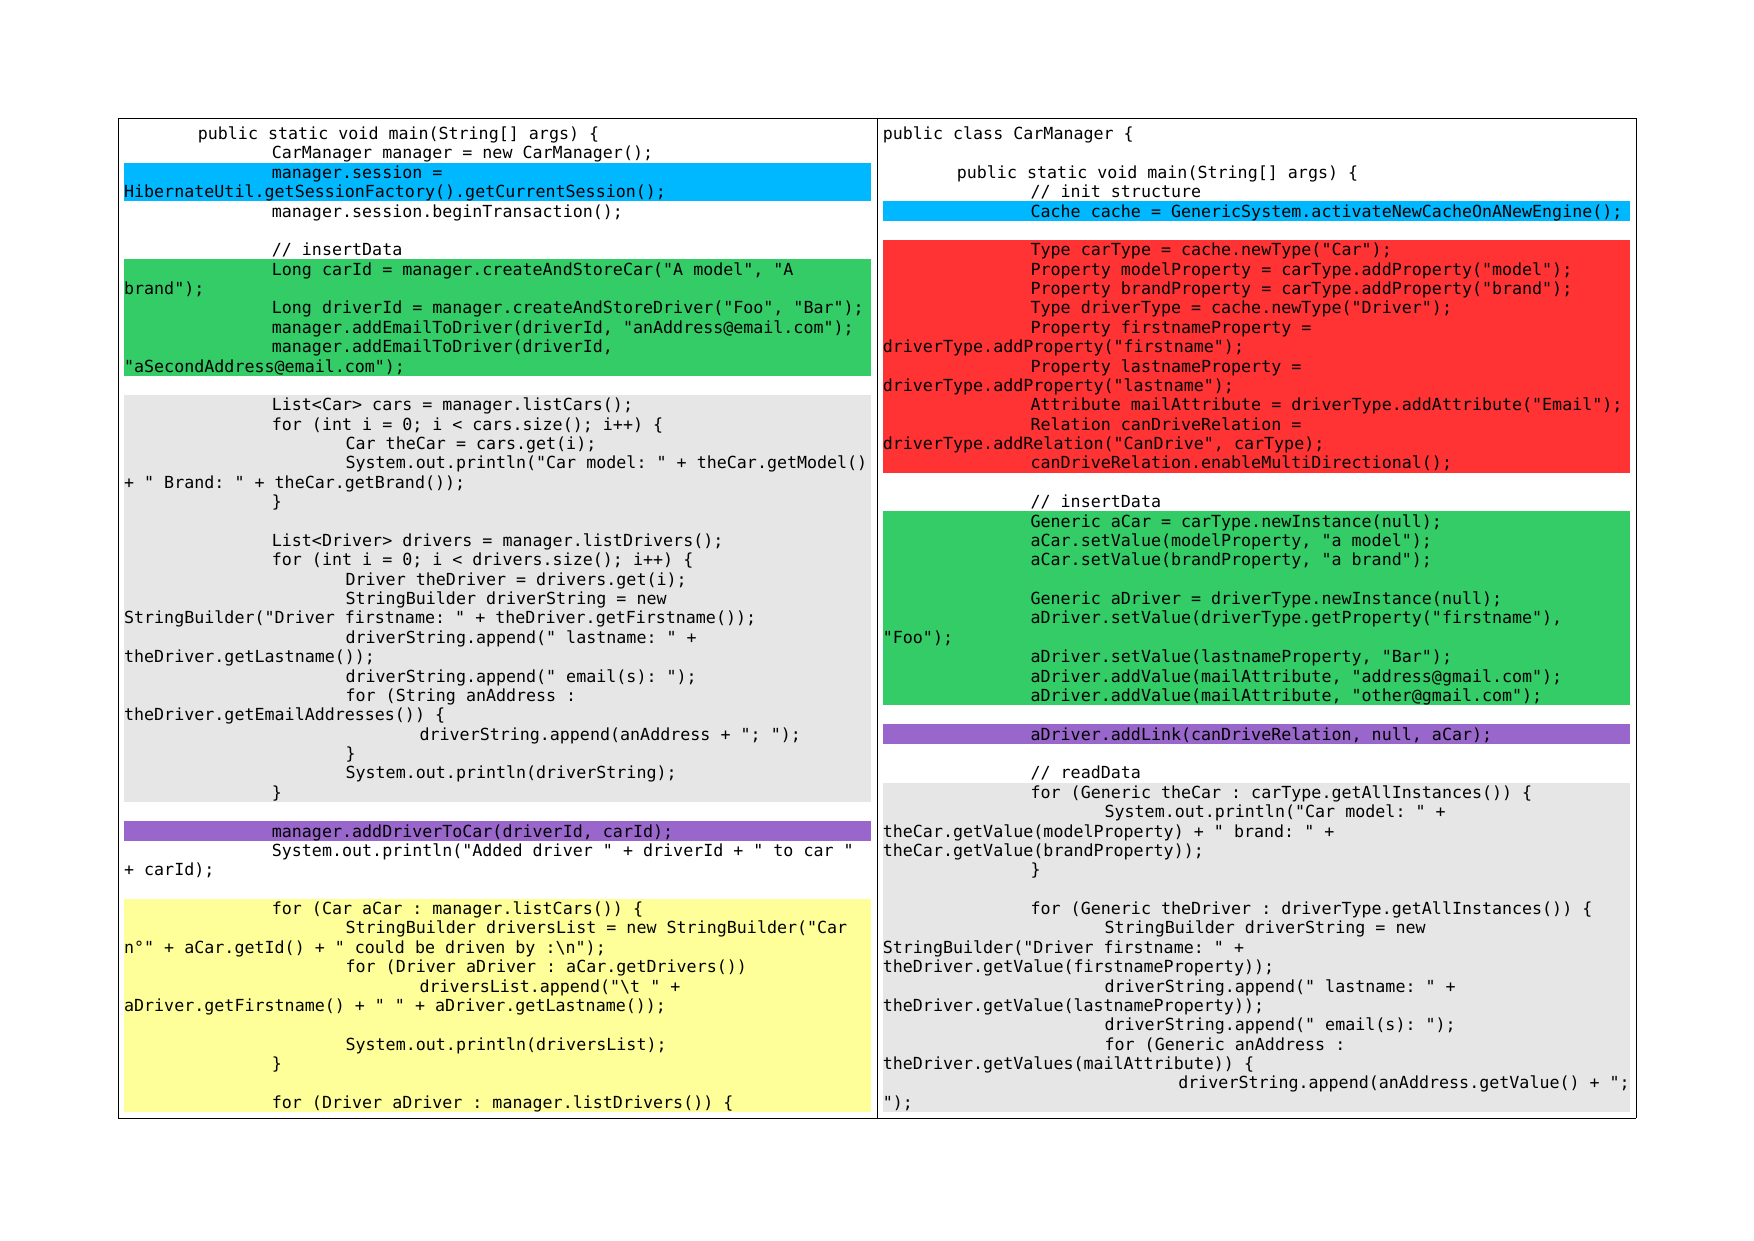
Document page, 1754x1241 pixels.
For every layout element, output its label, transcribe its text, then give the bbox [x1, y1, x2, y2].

table_header public static void main(String[] args) { CarManager manager = new CarManager(); manager.session = HibernateUtil.getSessionFactory().getCurrentSession(); manager.session.beginTransaction(); // insertData Long carId = manager.createAndStoreCar("A model", "A brand"); Long driverId = manager.createAndStoreDriver("Foo", "Bar"); manager.addEmailToDriver(driverId, "anAddress@email.com"); manager.addEmailToDriver(driverId, "aSecondAddress@email.com"); List<Car> cars = manager.listCars(); for (int i = 0; i < cars.size(); i++) { Car theCar = cars.get(i); System.out.println("Car model: " + theCar.getModel() + " Brand: " + theCar.getBrand()); } List<Driver> drivers = manager.listDrivers(); for (int i = 0; i < drivers.size(); i++) { Driver theDriver = drivers.get(i); StringBuilder driverString = new StringBuilder("Driver firstname: " + theDriver.getFirstname()); driverString.append(" lastname: " + theDriver.getLastname()); driverString.append(" email(s): "); for (String anAddress : theDriver.getEmailAddresses()) { driverString.append(anAddress + "; "); } System.out.println(driverString); } manager.addDriverToCar(driverId, carId); System.out.println("Added driver " + driverId + " to car " + carId); for (Car aCar : manager.listCars()) { StringBuilder driversList = new StringBuilder("Car n°" + aCar.getId() + " could be driven by :\n"); for (Driver aDriver : aCar.getDrivers()) driversList.append("\t " + aDriver.getFirstname() + " " + aDriver.getLastname()); System.out.println(driversList); } for (Driver aDriver : manager.listDrivers()) { [119, 119, 877, 1118]
table_header public class CarManager { public static void main(String[] args) { // init structure Cache cache = GenericSystem.activateNewCacheOnANewEngine(); Type carType = cache.newType("Car"); Property modelProperty = carType.addProperty("model"); Property brandProperty = carType.addProperty("brand"); Type driverType = cache.newType("Driver"); Property firstnameProperty = driverType.addProperty("firstname"); Property lastnameProperty = driverType.addProperty("lastname"); Attribute mailAttribute = driverType.addAttribute("Email"); Relation canDriveRelation = driverType.addRelation("CanDrive", carType); canDriveRelation.enableMultiDirectional(); // insertData Generic aCar = carType.newInstance(null); aCar.setValue(modelProperty, "a model"); aCar.setValue(brandProperty, "a brand"); Generic aDriver = driverType.newInstance(null); aDriver.setValue(driverType.getProperty("firstname"), "Foo"); aDriver.setValue(lastnameProperty, "Bar"); aDriver.addValue(mailAttribute, "address@gmail.com"); aDriver.addValue(mailAttribute, "other@gmail.com"); aDriver.addLink(canDriveRelation, null, aCar); // readData for (Generic theCar : carType.getAllInstances()) { System.out.println("Car model: " + theCar.getValue(modelProperty) + " brand: " + theCar.getValue(brandProperty)); } for (Generic theDriver : driverType.getAllInstances()) { StringBuilder driverString = new StringBuilder("Driver firstname: " + theDriver.getValue(firstnameProperty)); driverString.append(" lastname: " + theDriver.getValue(lastnameProperty)); driverString.append(" email(s): "); for (Generic anAddress : theDriver.getValues(mailAttribute)) { driverString.append(anAddress.getValue() + "; "); [878, 119, 1636, 1118]
